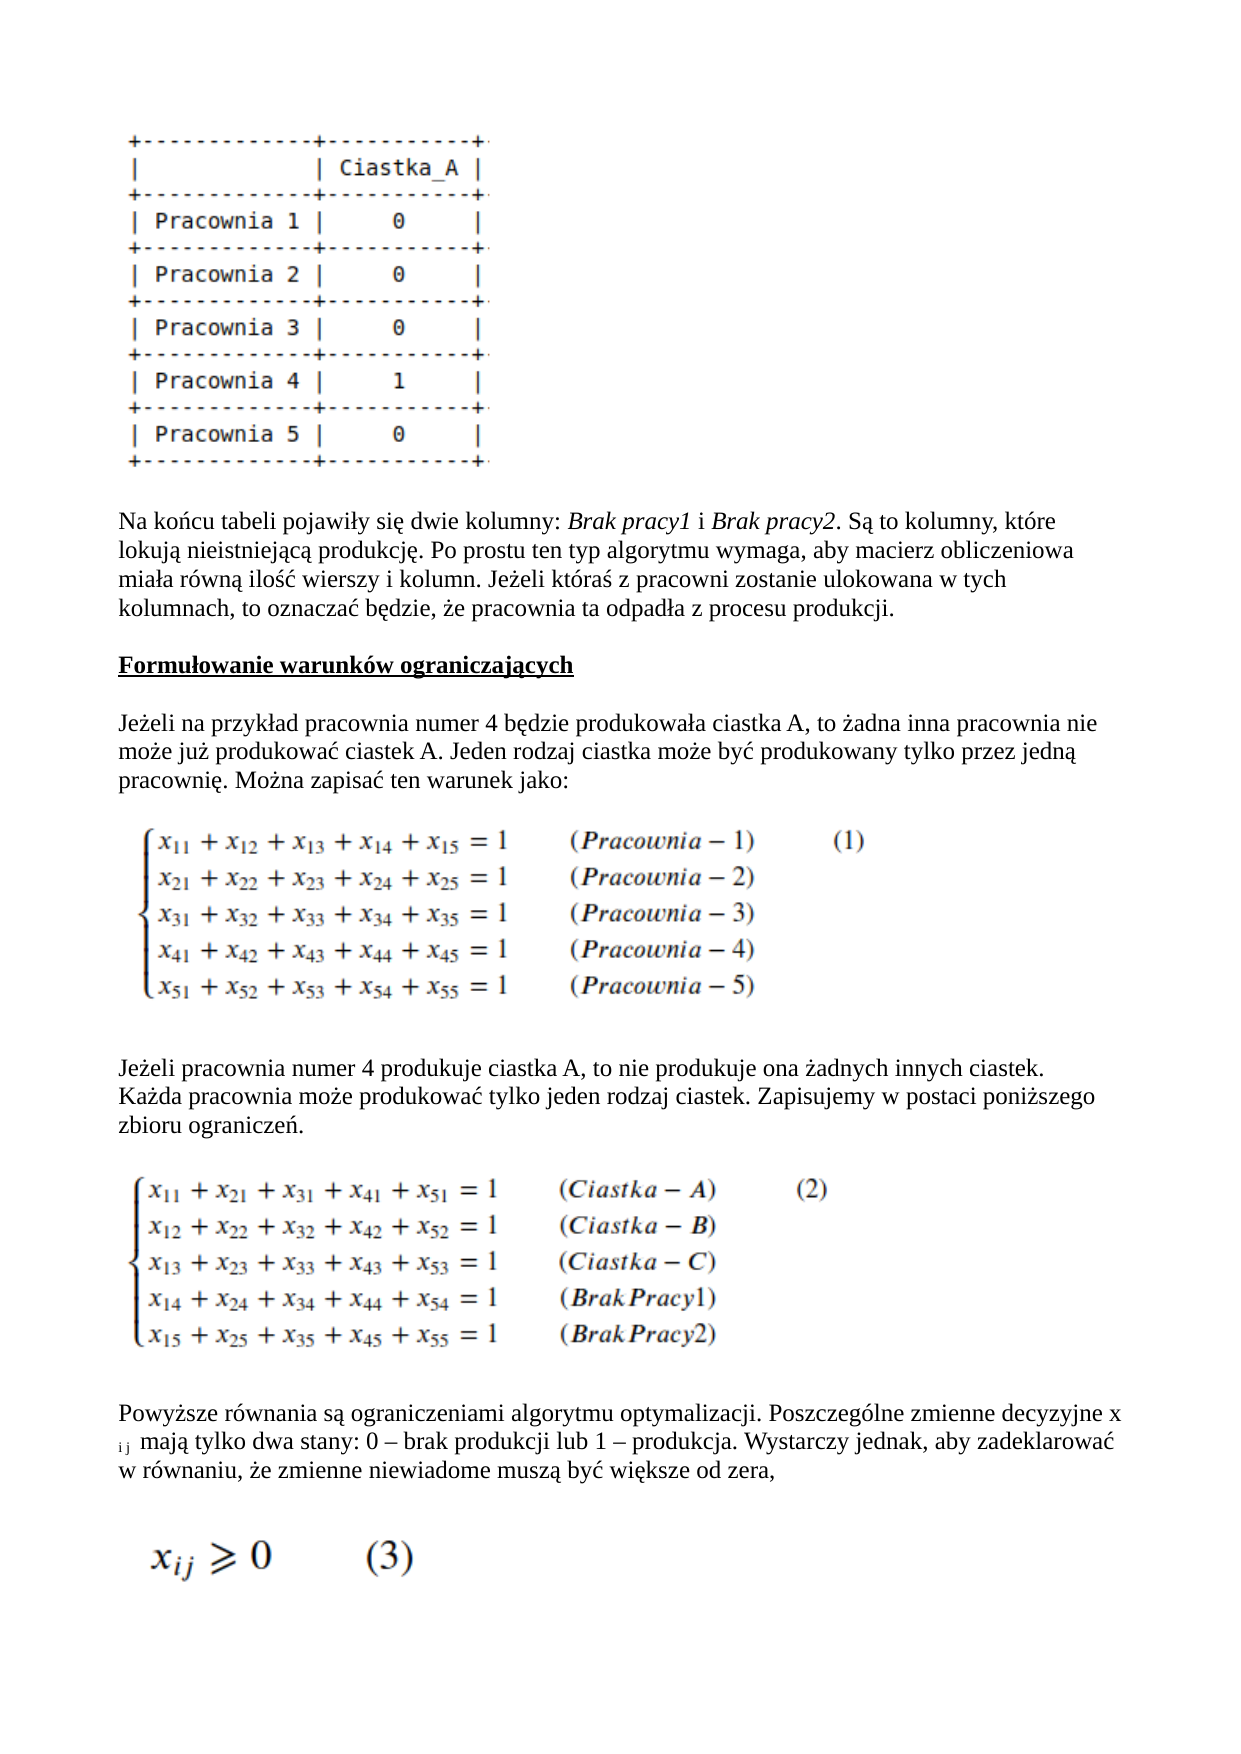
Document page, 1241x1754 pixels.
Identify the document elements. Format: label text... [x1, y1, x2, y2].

text Powyższe równania są ograniczeniami algorytmu optymalizacji. Poszczególne zmienne decyzyjne x i j mają tylko dwa stany: 0 – brak produkcji lub 1 – produkcja. Wystarczy jednak, aby zadeklarować w równaniu, że zmienne niewiadome muszą być większe od zera, [118, 1398, 1122, 1484]
picture [119, 127, 490, 478]
text Każda pracownia może produkować tylko jeden rodzaj ciastek. Zapisujemy w postaci poniższego zbioru ograniczeń. [118, 1081, 1122, 1139]
picture [116, 814, 886, 1013]
text Jeżeli pracownia numer 4 produkuje ciastka A, to nie produkuje ona żadnych innych ciastek. [118, 1053, 1122, 1081]
picture [111, 1160, 849, 1355]
text Formułowanie warunków ograniczających [118, 650, 1122, 679]
picture [120, 1503, 447, 1596]
text Na końcu tabeli pojawiły się dwie kolumny: Brak pracy1 i Brak pracy2. Są to kolumny, które lokują nieistniejącą produkcję. Po prostu ten typ algorytmu wymaga, aby macierz obliczeniowa miała równą ilość wierszy i kolumn. Jeżeli któraś z pracowni zostanie ulokowana w tych kolumnach, to oznaczać będzie, że pracownia ta odpadła z procesu produkcji. [118, 506, 1122, 621]
text Jeżeli na przykład pracownia numer 4 będzie produkowała ciastka A, to żadna inna pracownia nie może już produkować ciastek A. Jeden rodzaj ciastka może być produkowany tylko przez jedną pracownię. Można zapisać ten warunek jako: [118, 708, 1122, 794]
